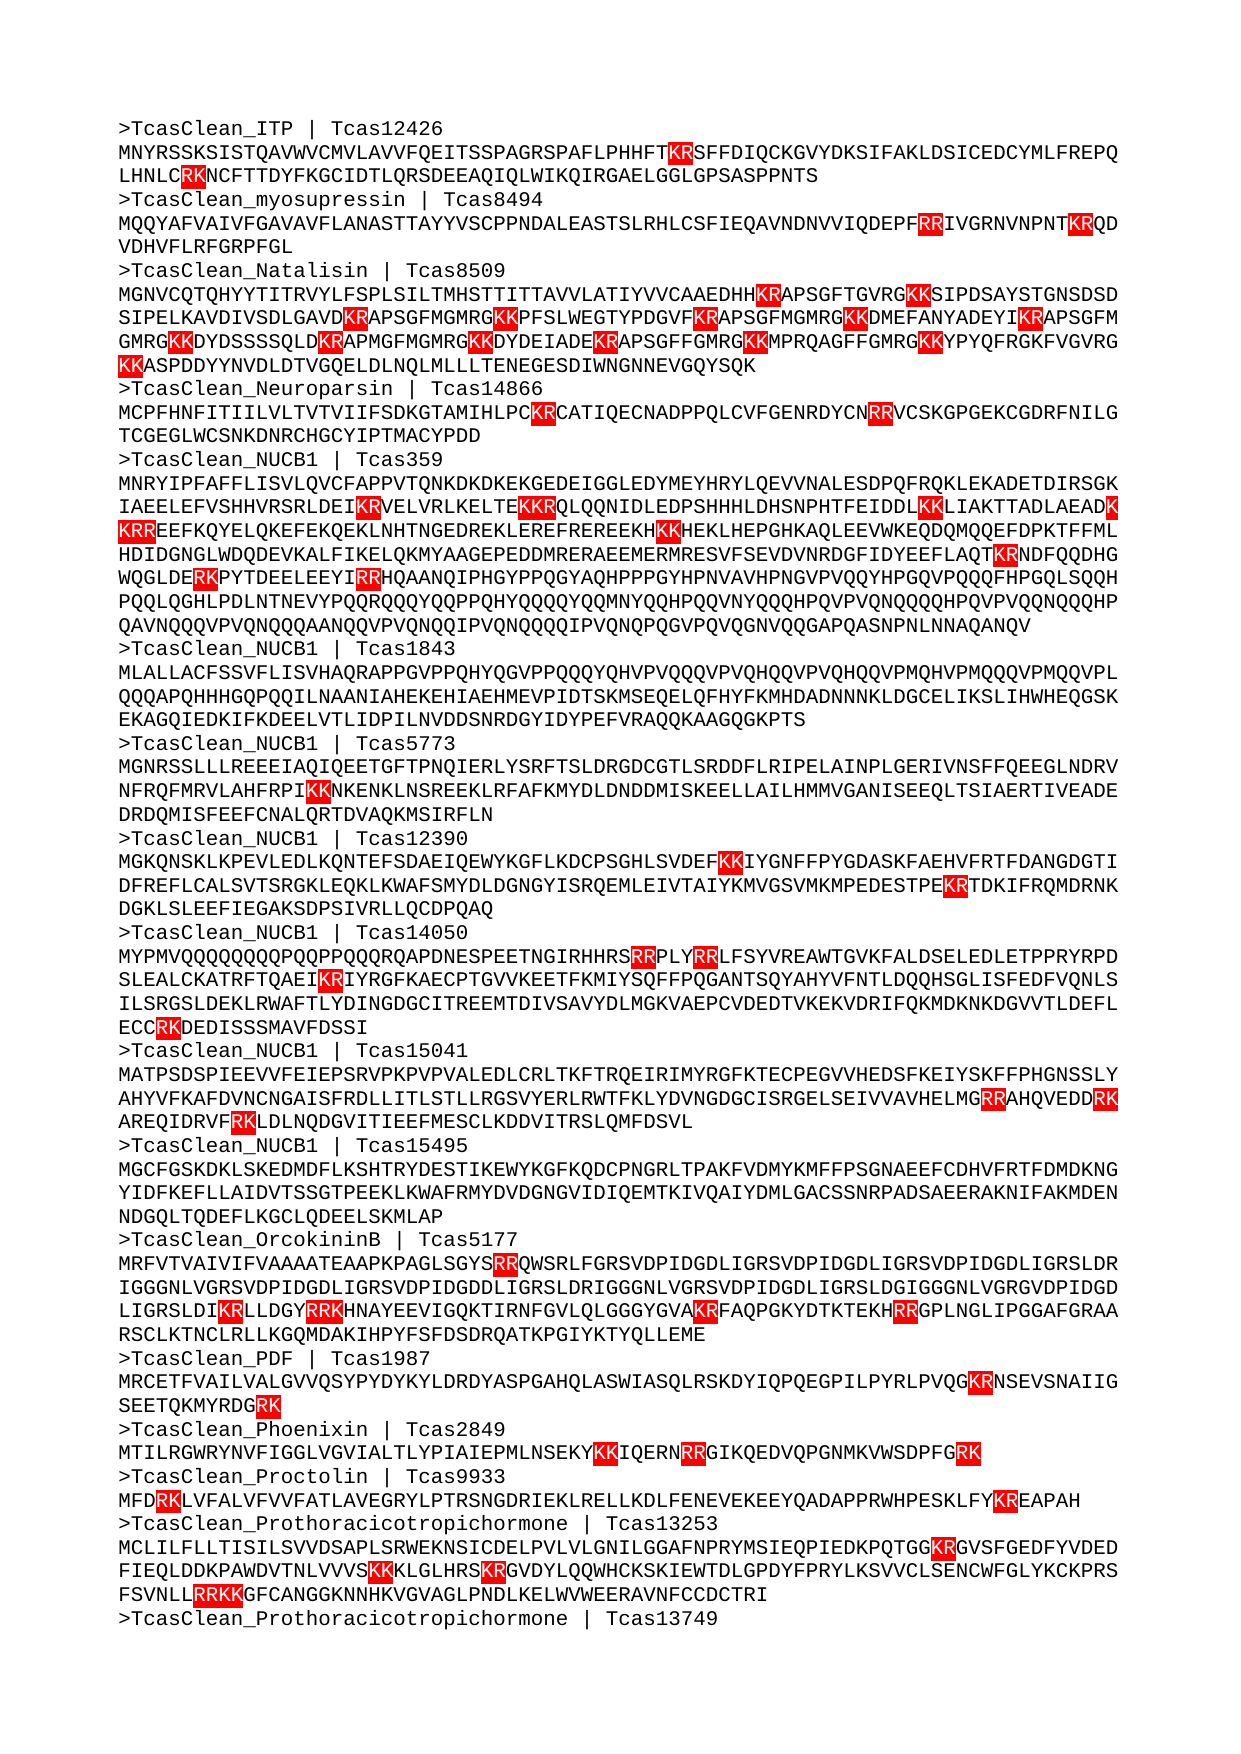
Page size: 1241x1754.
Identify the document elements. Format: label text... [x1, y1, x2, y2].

text MCLILFLLTISILSVVDSAPLSRWEKNSICDELPVLVLGNILGGAFNPRYMSIEQPIEDKPQTGGKRGVSFGEDFYVDEDFIEQLDDKPAWDVTNLVVVSKKKLGLHRSKRGVDYLQQWHCKSKIEWTDLGPDYFPRYLKSVVCLSENCWFGLYKCKPRSFSVNLLRRKKGFCANGGKNNHKVGVAGLPNDLKELWVWEERAVNFCCDCTRI [118, 1537, 1122, 1608]
text >TcasClean_NUCB1 | Tcas1843 [118, 638, 1122, 662]
text MNYRSSKSISTQAVWVCMVLAVVFQEITSSPAGRSPAFLPHHFTKRSFFDIQCKGVYDKSIFAKLDSICEDCYMLFREPQLHNLCRKNCFTTDYFKGCIDTLQRSDEEAQIQLWIKQIRGAELGGLGPSASPPNTS [118, 142, 1122, 189]
text MCPFHNFITIILVLTVTVIIFSDKGTAMIHLPCKRCATIQECNADPPQLCVFGENRDYCNRRVCSKGPGEKCGDRFNILGTCGEGLWCSNKDNRCHGCYIPTMACYPDD [118, 402, 1122, 449]
text >TcasClean_Natalisin | Tcas8509 [118, 260, 1122, 284]
text >TcasClean_PDF | Tcas1987 [118, 1348, 1122, 1371]
text MGNRSSLLLREEEIAQIQEETGFTPNQIERLYSRFTSLDRGDCGTLSRDDFLRIPELAINPLGERIVNSFFQEEGLNDRVNFRQFMRVLAHFRPIKKNKENKLNSREEKLRFAFKMYDLDNDDMISKEELLAILHMMVGANISEEQLTSIAERTIVEADEDRDQMISFEEFCNALQRTDVAQKMSIRFLN [118, 757, 1122, 827]
text >TcasClean_NUCB1 | Tcas359 [118, 449, 1122, 473]
text MTILRGWRYNVFIGGLVGVIALTLYPIAIEPMLNSEKYKKIQERNRRGIKQEDVQPGNMKVWSDPFGRK [118, 1442, 1122, 1466]
text >TcasClean_NUCB1 | Tcas5773 [118, 733, 1122, 757]
text >TcasClean_NUCB1 | Tcas15495 [118, 1135, 1122, 1158]
text MNRYIPFAFFLISVLQVCFAPPVTQNKDKDKEKGEDEIGGLEDYMEYHRYLQEVVNALESDPQFRQKLEKADETDIRSGKIAEELEFVSHHVRSRLDEIKRVELVRLKELTEKKRQLQQNIDLEDPSHHHLDHSNPHTFEIDDLKKLIAKTTADLAEADKKRREEFKQYELQKEFEKQEKLNHTNGEDREKLEREFREREEKHKKHEKLHEPGHKAQLEEVWKEQDQMQQEFDPKTFFMLHDIDGNGLWDQDEVKALFIKELQKMYAAGEPEDDMRERAEEMERMRESVFSEVDVNRDGFIDYEEFLAQTKRNDFQQDHGWQGLDERKPYTDEELEEYIRRHQAANQIPHGYPPQGYAQHPPPGYHPNVAVHPNGVPVQQYHPGQVPQQQFHPGQLSQQHPQQLQGHLPDLNTNEVYPQQRQQQYQQPPQHYQQQQYQQMNYQQHPQQVNYQQQHPQVPVQNQQQQHPQVPVQQNQQQHPQAVNQQQVPVQNQQQAANQQVPVQNQQIPVQNQQQQIPVQNQPQGVPQVQGNVQQGAPQASNPNLNNAQANQV [118, 473, 1122, 638]
text >TcasClean_Neuroparsin | Tcas14866 [118, 378, 1122, 402]
text >TcasClean_ITP | Tcas12426 [118, 118, 1122, 142]
text >TcasClean_OrcokininB | Tcas5177 [118, 1229, 1122, 1253]
text >TcasClean_Prothoracicotropichormone | Tcas13749 [118, 1608, 1122, 1631]
text MGNVCQTQHYYTITRVYLFSPLSILTMHSTTITTAVVLATIYVVCAAEDHHKRAPSGFTGVRGKKSIPDSAYSTGNSDSDSIPELKAVDIVSDLGAVDKRAPSGFMGMRGKKPFSLWEGTYPDGVFKRAPSGFMGMRGKKDMEFANYADEYIKRAPSGFMGMRGKKDYDSSSSQLDKRAPMGFMGMRGKKDYDEIADEKRAPSGFFGMRGKKMPRQAGFFGMRGKKYPYQFRGKFVGVRGKKASPDDYYNVDLDTVGQELDLNQLMLLLTENEGESDIWNGNNEVGQYSQK [118, 284, 1122, 378]
text MGKQNSKLKPEVLEDLKQNTEFSDAEIQEWYKGFLKDCPSGHLSVDEFKKIYGNFFPYGDASKFAEHVFRTFDANGDGTIDFREFLCALSVTSRGKLEQKLKWAFSMYDLDGNGYISRQEMLEIVTAIYKMVGSVMKMPEDESTPEKRTDKIFRQMDRNKDGKLSLEEFIEGAKSDPSIVRLLQCDPQAQ [118, 851, 1122, 922]
text MQQYAFVAIVFGAVAVFLANASTTAYYVSCPPNDALEASTSLRHLCSFIEQAVNDNVVIQDEPFRRIVGRNVNPNTKRQDVDHVFLRFGRPFGL [118, 213, 1122, 260]
text >TcasClean_NUCB1 | Tcas12390 [118, 827, 1122, 851]
text >TcasClean_Phoenixin | Tcas2849 [118, 1419, 1122, 1442]
text >TcasClean_Prothoracicotropichormone | Tcas13253 [118, 1513, 1122, 1537]
text MYPMVQQQQQQQQPQQPPQQQRQAPDNESPEETNGIRHHRSRRPLYRRLFSYVREAWTGVKFALDSELEDLETPPRYRPDSLEALCKATRFTQAEIKRIYRGFKAECPTGVVKEETFKMIYSQFFPQGANTSQYAHYVFNTLDQQHSGLISFEDFVQNLSILSRGSLDEKLRWAFTLYDINGDGCITREEMTDIVSAVYDLMGKVAEPCVDEDTVKEKVDRIFQKMDKNKDGVVTLDEFLECCRKDEDISSSMAVFDSSI [118, 946, 1122, 1040]
text MATPSDSPIEEVVFEIEPSRVPKPVPVALEDLCRLTKFTRQEIRIMYRGFKTECPEGVVHEDSFKEIYSKFFPHGNSSLYAHYVFKAFDVNCNGAISFRDLLITLSTLLRGSVYERLRWTFKLYDVNGDGCISRGELSEIVVAVHELMGRRAHQVEDDRKAREQIDRVFRKLDLNQDGVITIEEFMESCLKDDVITRSLQMFDSVL [118, 1064, 1122, 1135]
text >TcasClean_Proctolin | Tcas9933 [118, 1466, 1122, 1489]
text MRFVTVAIVIFVAAAATEAAPKPAGLSGYSRRQWSRLFGRSVDPIDGDLIGRSVDPIDGDLIGRSVDPIDGDLIGRSLDRIGGGNLVGRSVDPIDGDLIGRSVDPIDGDDLIGRSLDRIGGGNLVGRSVDPIDGDLIGRSLDGIGGGNLVGRGVDPIDGDLIGRSLDIKRLLDGYRRKHNAYEEVIGQKTIRNFGVLQLGGGYGVAKRFAQPGKYDTKTEKHRRGPLNGLIPGGAFGRAARSCLKTNCLRLLKGQMDAKIHPYFSFDSDRQATKPGIYKTYQLLEME [118, 1253, 1122, 1348]
text MFDRKLVFALVFVVFATLAVEGRYLPTRSNGDRIEKLRELLKDLFENEVEKEEYQADAPPRWHPESKLFYKREAPAH [118, 1489, 1122, 1513]
text MLALLACFSSVFLISVHAQRAPPGVPPQHYQGVPPQQQYQHVPVQQQVPVQHQQVPVQHQQVPMQHVPMQQQVPMQQVPLQQQAPQHHHGQPQQILNAANIAHEKEHIAEHMEVPIDTSKMSEQELQFHYFKMHDADNNNKLDGCELIKSLIHWHEQGSKEKAGQIEDKIFKDEELVTLIDPILNVDDSNRDGYIDYPEFVRAQQKAAGQGKPTS [118, 662, 1122, 733]
text >TcasClean_NUCB1 | Tcas14050 [118, 922, 1122, 946]
text MRCETFVAILVALGVVQSYPYDYKYLDRDYASPGAHQLASWIASQLRSKDYIQPQEGPILPYRLPVQGKRNSEVSNAIIGSEETQKMYRDGRK [118, 1371, 1122, 1419]
text >TcasClean_myosupressin | Tcas8494 [118, 189, 1122, 213]
text >TcasClean_NUCB1 | Tcas15041 [118, 1040, 1122, 1064]
text MGCFGSKDKLSKEDMDFLKSHTRYDESTIKEWYKGFKQDCPNGRLTPAKFVDMYKMFFPSGNAEEFCDHVFRTFDMDKNGYIDFKEFLLAIDVTSSGTPEEKLKWAFRMYDVDGNGVIDIQEMTKIVQAIYDMLGACSSNRPADSAEERAKNIFAKMDENNDGQLTQDEFLKGCLQDEELSKMLAP [118, 1158, 1122, 1229]
